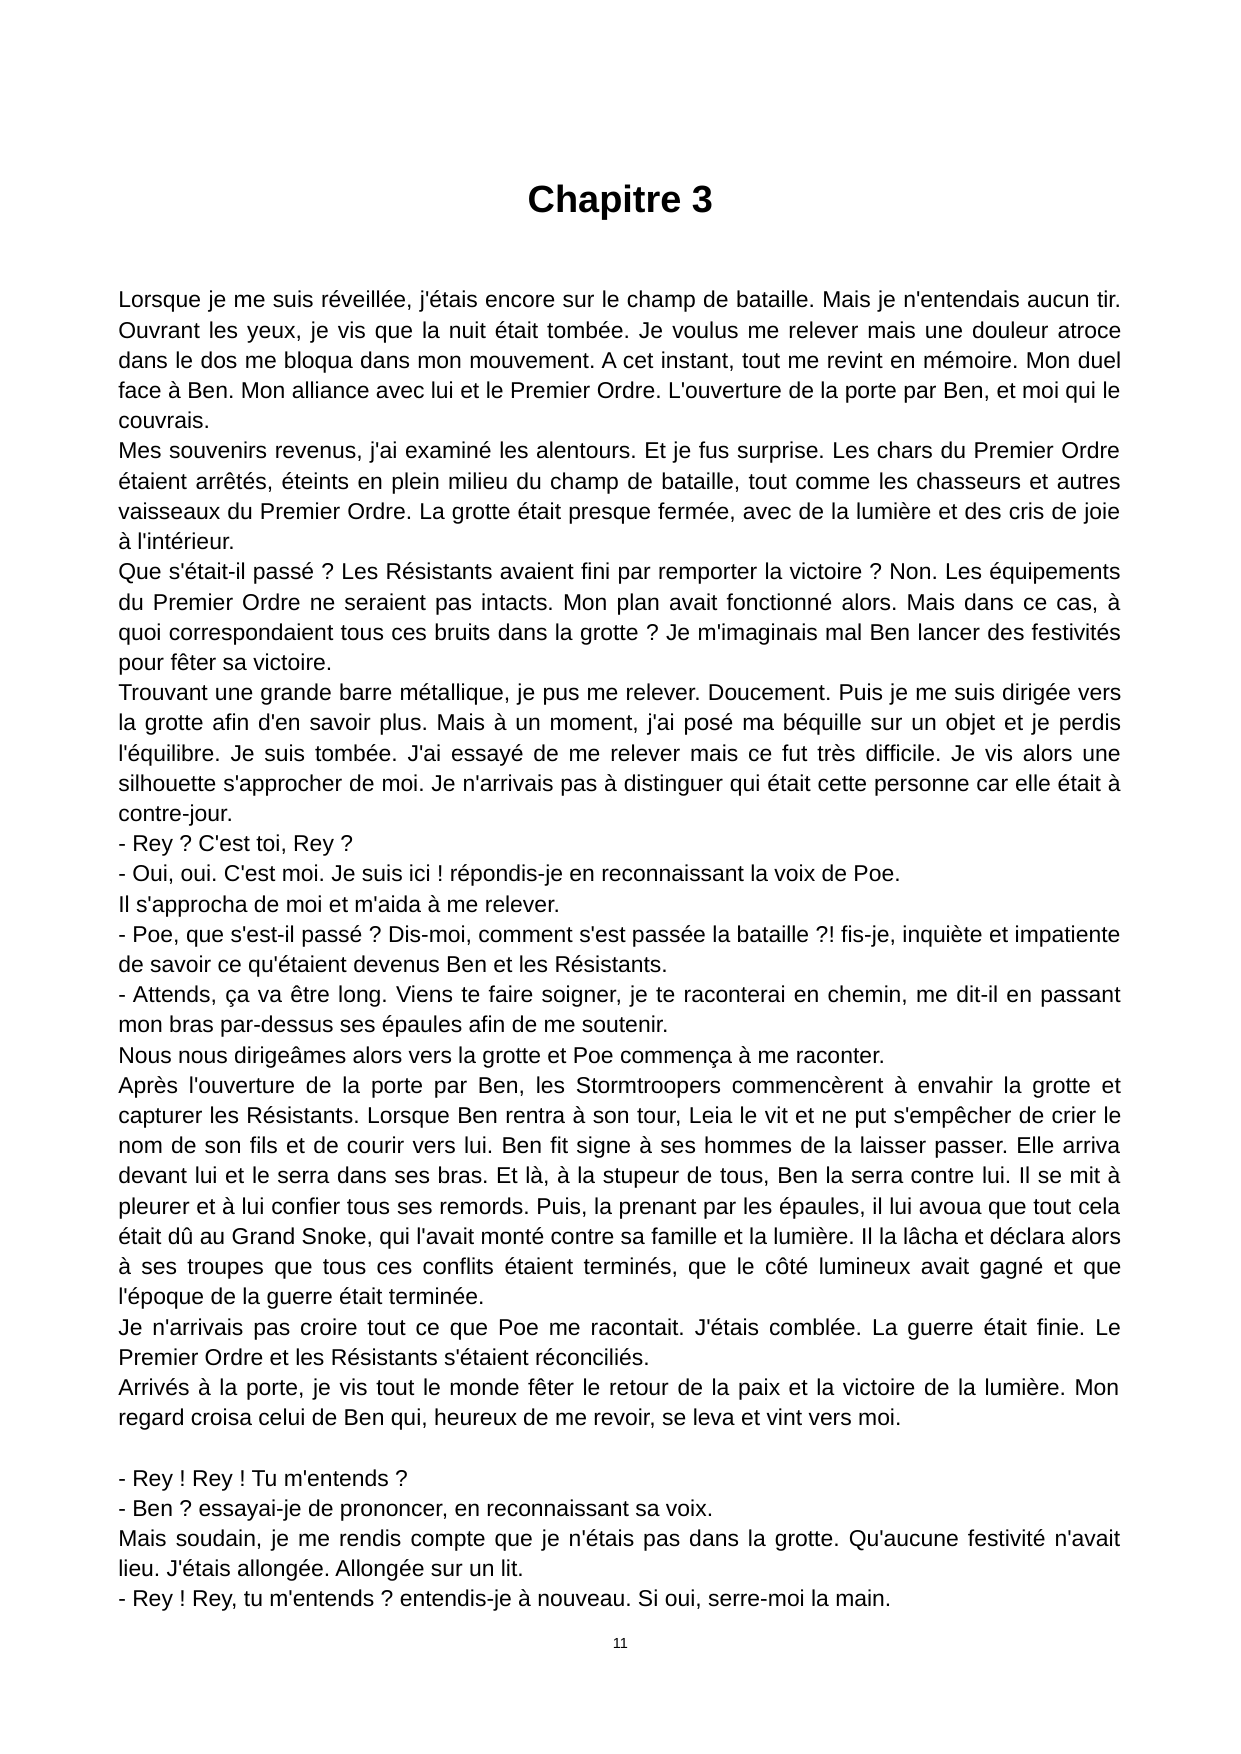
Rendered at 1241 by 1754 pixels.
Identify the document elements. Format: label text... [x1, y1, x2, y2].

text - Rey ! Rey, tu m'entends ? entendis-je à nouveau. Si oui, serre-moi la main. [118, 1585, 1122, 1612]
text Après l'ouverture de la porte par Ben, les Stormtroopers commencèrent à envahir la grotte et capturer les Résistants. Lorsque Ben rentra à son tour, Leia le vit et ne put s'empêcher de crier le nom de son fils et de courir vers lui. Ben fit signe à ses hommes de la laisser passer. Elle arriva devant lui et le serra dans ses bras. Et là, à la stupeur de tous, Ben la serra contre lui. Il se mit à pleurer et à lui confier tous ses remords. Puis, la prenant par les épaules, il lui avoua que tout cela était dû au Grand Snoke, qui l'avait monté contre sa famille et la lumière. Il la lâcha et déclara alors à ses troupes que tous ces conflits étaient terminés, que le côté lumineux avait gagné et que l'époque de la guerre était terminée. [118, 1072, 1122, 1309]
text Que s'était-il passé ? Les Résistants avaient fini par remporter la victoire ? Non. Les équipements du Premier Ordre ne seraient pas intacts. Mon plan avait fonctionné alors. Mais dans ce cas, à quoi correspondaient tous ces bruits dans la grotte ? Je m'imaginais mal Ben lancer des festivités pour fêter sa victoire. [118, 558, 1122, 675]
text - Ben ? essayai-je de prononcer, en reconnaissant sa voix. [118, 1495, 1122, 1521]
text Mais soudain, je me rendis compte que je n'étais pas dans la grotte. Qu'aucune festivité n'avait lieu. J'étais allongée. Allongée sur un lit. [118, 1525, 1122, 1581]
text - Rey ? C'est toi, Rey ? [118, 830, 1122, 856]
text Il s'approcha de moi et m'aida à me relever. [118, 891, 1122, 917]
text - Rey ! Rey ! Tu m'entends ? [118, 1464, 1122, 1491]
text - Oui, oui. C'est moi. Je suis ici ! répondis-je en reconnaissant la voix de Poe. [118, 860, 1122, 887]
text Je n'arrivais pas croire tout ce que Poe me racontait. J'étais comblée. La guerre était finie. Le Premier Ordre et les Résistants s'étaient réconciliés. [118, 1313, 1122, 1370]
text Arrivés à la porte, je vis tout le monde fêter le retour de la paix et la victoire de la lumière. Mon regard croisa celui de Ben qui, heureux de me revoir, se leva et vint vers moi. [118, 1374, 1122, 1430]
text Mes souvenirs revenus, j'ai examiné les alentours. Et je fus surprise. Les chars du Premier Ordre étaient arrêtés, éteints en plein milieu du champ de bataille, tout comme les chasseurs et autres vaisseaux du Premier Ordre. La grotte était presque fermée, avec de la lumière et des cris de joie à l'intérieur. [118, 437, 1122, 554]
subtitle Chapitre 3 [118, 177, 1122, 221]
text - Poe, que s'est-il passé ? Dis-moi, comment s'est passée la bataille ?! fis-je, inquiète et impatiente de savoir ce qu'étaient devenus Ben et les Résistants. [118, 921, 1122, 977]
text Nous nous dirigeâmes alors vers la grotte et Poe commença à me raconter. [118, 1042, 1122, 1068]
text Trouvant une grande barre métallique, je pus me relever. Doucement. Puis je me suis dirigée vers la grotte afin d'en savoir plus. Mais à un moment, j'ai posé ma béquille sur un objet et je perdis l'équilibre. Je suis tombée. J'ai essayé de me relever mais ce fut très difficile. Je vis alors une silhouette s'approcher de moi. Je n'arrivais pas à distinguer qui était cette personne car elle était à contre-jour. [118, 679, 1122, 826]
text - Attends, ça va être long. Viens te faire soigner, je te raconterai en chemin, me dit-il en passant mon bras par-dessus ses épaules afin de me soutenir. [118, 981, 1122, 1038]
text Lorsque je me suis réveillée, j'étais encore sur le champ de bataille. Mais je n'entendais aucun tir. Ouvrant les yeux, je vis que la nuit était tombée. Je voulus me relever mais une douleur atroce dans le dos me bloqua dans mon mouvement. A cet instant, tout me revint en mémoire. Mon duel face à Ben. Mon alliance avec lui et le Premier Ordre. L'ouverture de la porte par Ben, et moi qui le couvrais. [118, 286, 1122, 433]
